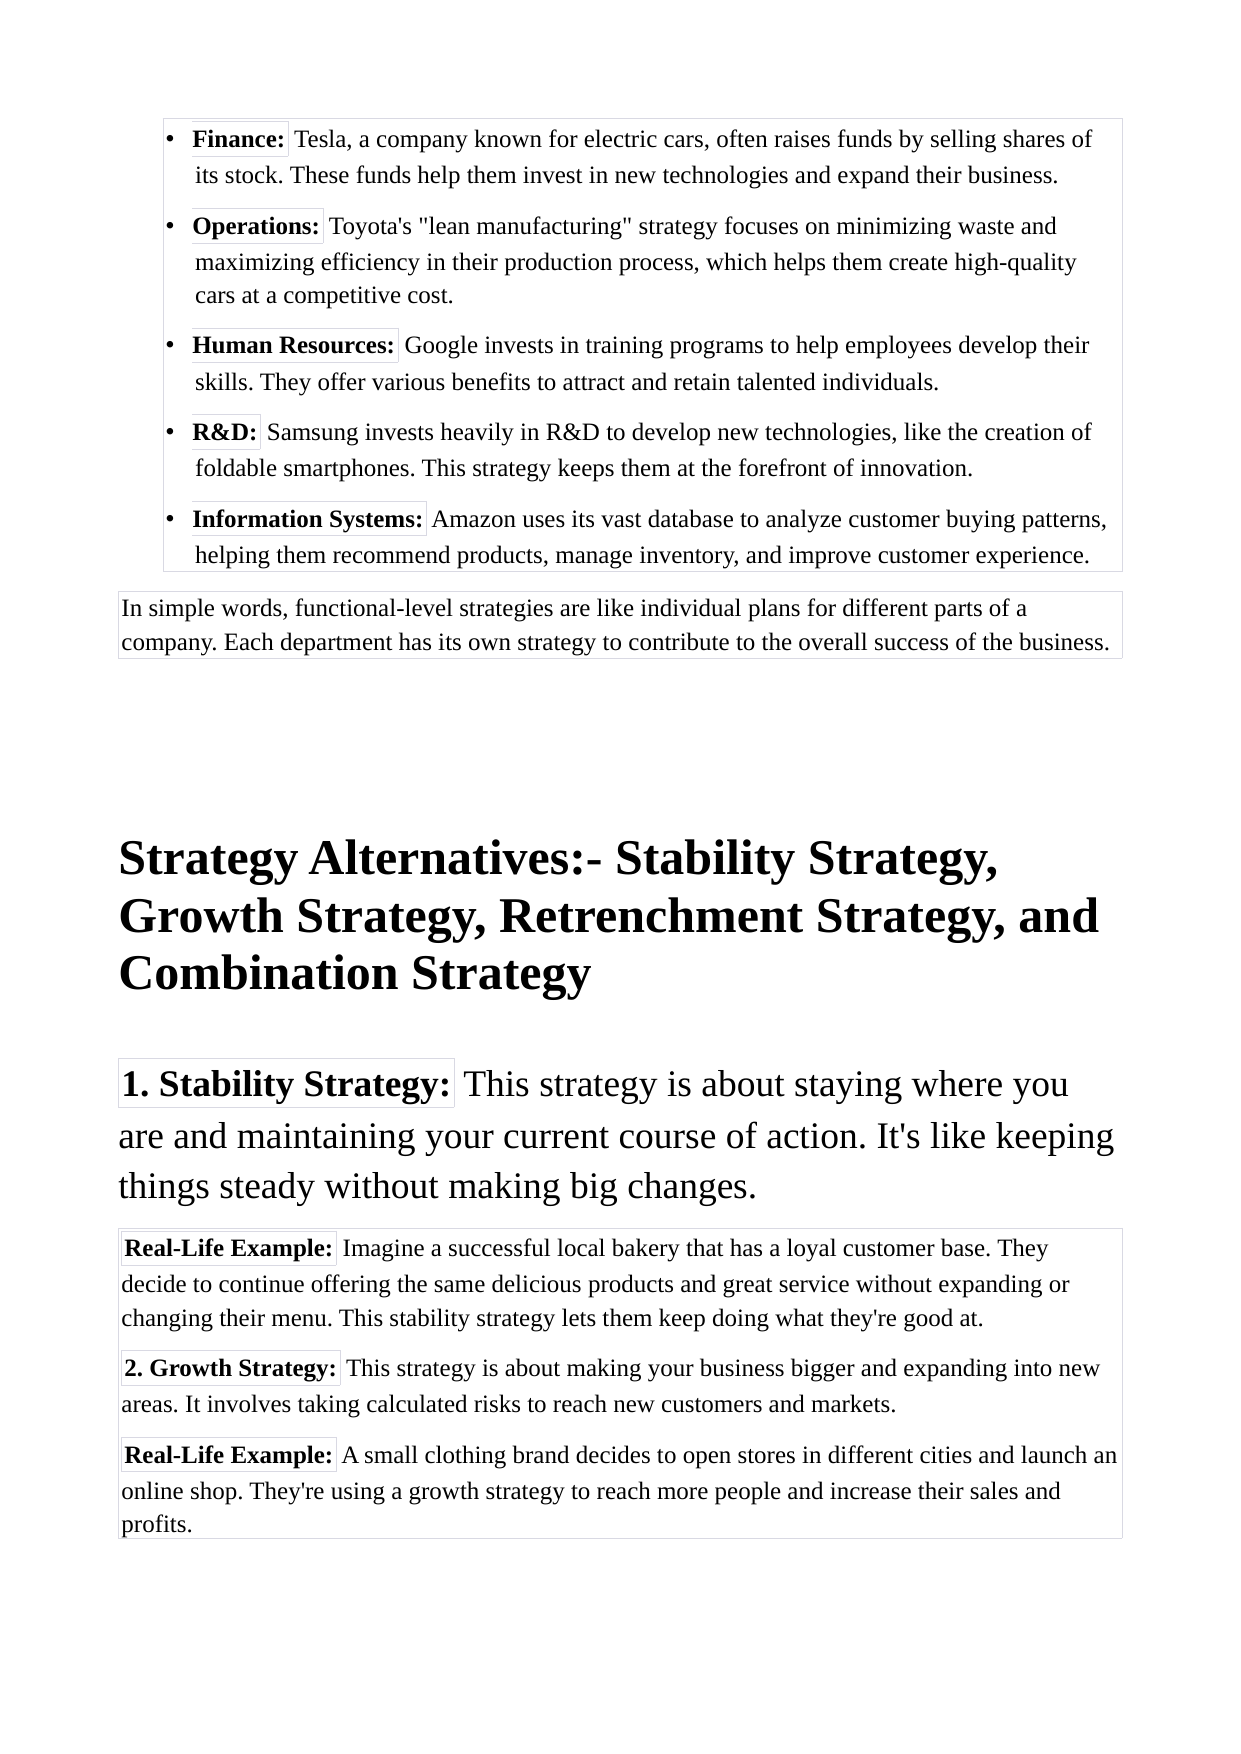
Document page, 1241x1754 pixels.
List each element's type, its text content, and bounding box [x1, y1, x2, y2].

list Operations: Toyota's "lean manufacturing" strategy focuses on minimizing waste and maximizing efficiency in their production process, which helps them create high-quality cars at a competitive cost. [164, 205, 1122, 309]
list R&D: Samsung invests heavily in R&D to develop new technologies, like the creation of foldable smartphones. This strategy keeps them at the forefront of innovation. [164, 411, 1122, 482]
text Real-Life Example: A small clothing brand decides to open stores in different cities and launch an online shop. They're using a growth strategy to reach more people and increase their sales and profits. [119, 1434, 1122, 1538]
list Information Systems: Amazon uses its vast database to analyze customer buying patterns, helping them recommend products, manage inventory, and improve customer experience. [164, 498, 1122, 571]
list Finance: Tesla, a company known for electric cars, often raises funds by selling shares of its stock. These funds help them invest in new technologies and expand their business. [164, 119, 1122, 189]
text 1. Stability Strategy: This strategy is about staying where you are and maintaining your current course of action. It's like keeping things steady without making big changes. [118, 1058, 1122, 1206]
text Combination Strategy [118, 943, 1122, 1001]
list Human Resources: Google invests in training programs to help employees develop their skills. They offer various benefits to attract and retain talented individuals. [164, 324, 1122, 395]
text Strategy Alternatives:- Stability Strategy, Growth Strategy, Retrenchment Strategy, and [118, 828, 1122, 943]
text In simple words, functional-level strategies are like individual plans for different parts of a company. Each department has its own strategy to contribute to the overall success of the business. [119, 592, 1122, 658]
text 2. Growth Strategy: This strategy is about making your business bigger and expanding into new areas. It involves taking calculated risks to reach new customers and markets. [119, 1347, 1122, 1418]
text Real-Life Example: Imagine a successful local bakery that has a loyal customer base. They decide to continue offering the same delicious products and great service without expanding or changing their menu. This stability strategy lets them keep doing what they're good at. [119, 1229, 1122, 1331]
